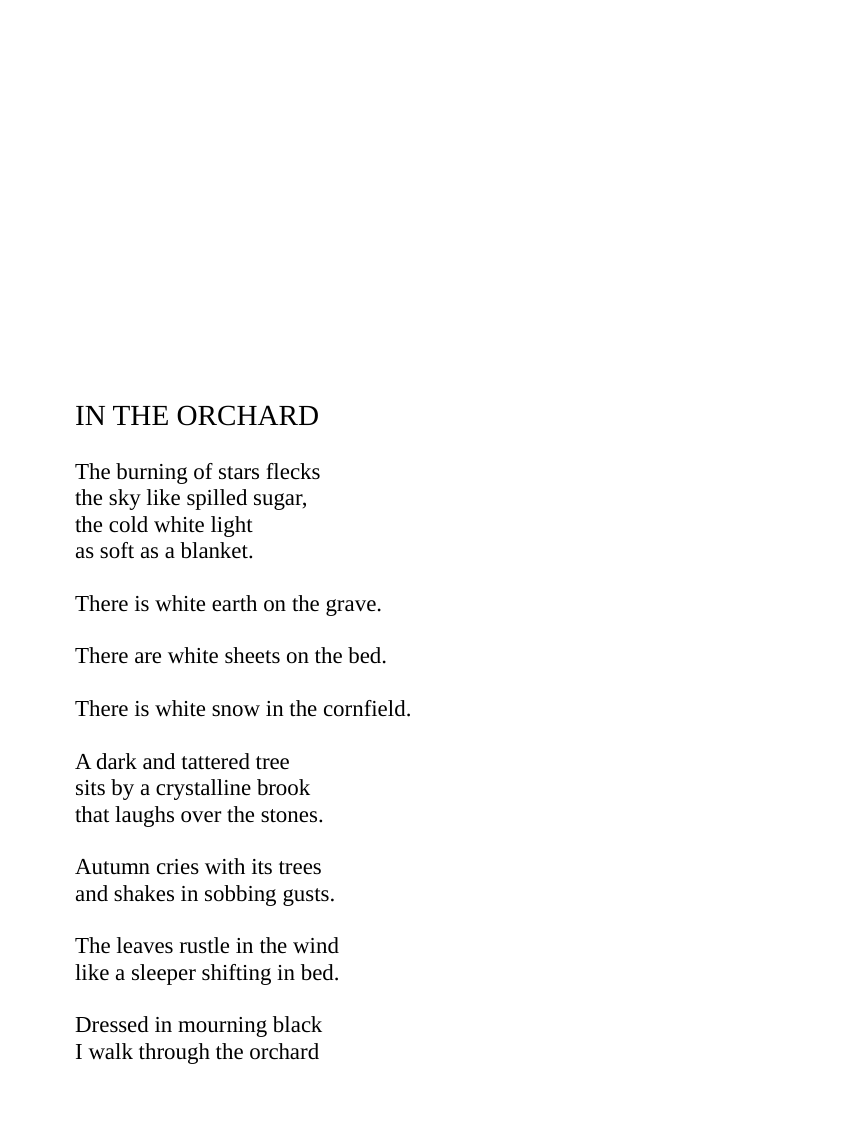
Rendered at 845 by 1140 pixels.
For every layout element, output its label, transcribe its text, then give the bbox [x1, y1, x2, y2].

text There are white sheets on the bed. [75, 642, 769, 669]
text The burning of stars flecks [75, 458, 769, 484]
text as soft as a blanket. [75, 537, 769, 563]
text sits by a crystalline brook [75, 774, 769, 801]
text A dark and tattered tree [75, 748, 769, 774]
text There is white snow in the cornfield. [75, 695, 769, 722]
text that laughs over the stones. [75, 801, 769, 827]
text and shakes in sobbing gusts. [75, 880, 769, 906]
text IN THE ORCHARD [75, 398, 769, 432]
text The leaves rustle in the wind [75, 932, 769, 959]
text Autumn cries with its trees [75, 853, 769, 880]
text There is white earth on the grave. [75, 590, 769, 616]
text like a sleeper shifting in bed. [75, 959, 769, 985]
text the sky like spilled sugar, [75, 484, 769, 511]
text I walk through the orchard [75, 1038, 769, 1064]
text Dressed in mourning black [75, 1011, 769, 1038]
text the cold white light [75, 511, 769, 537]
